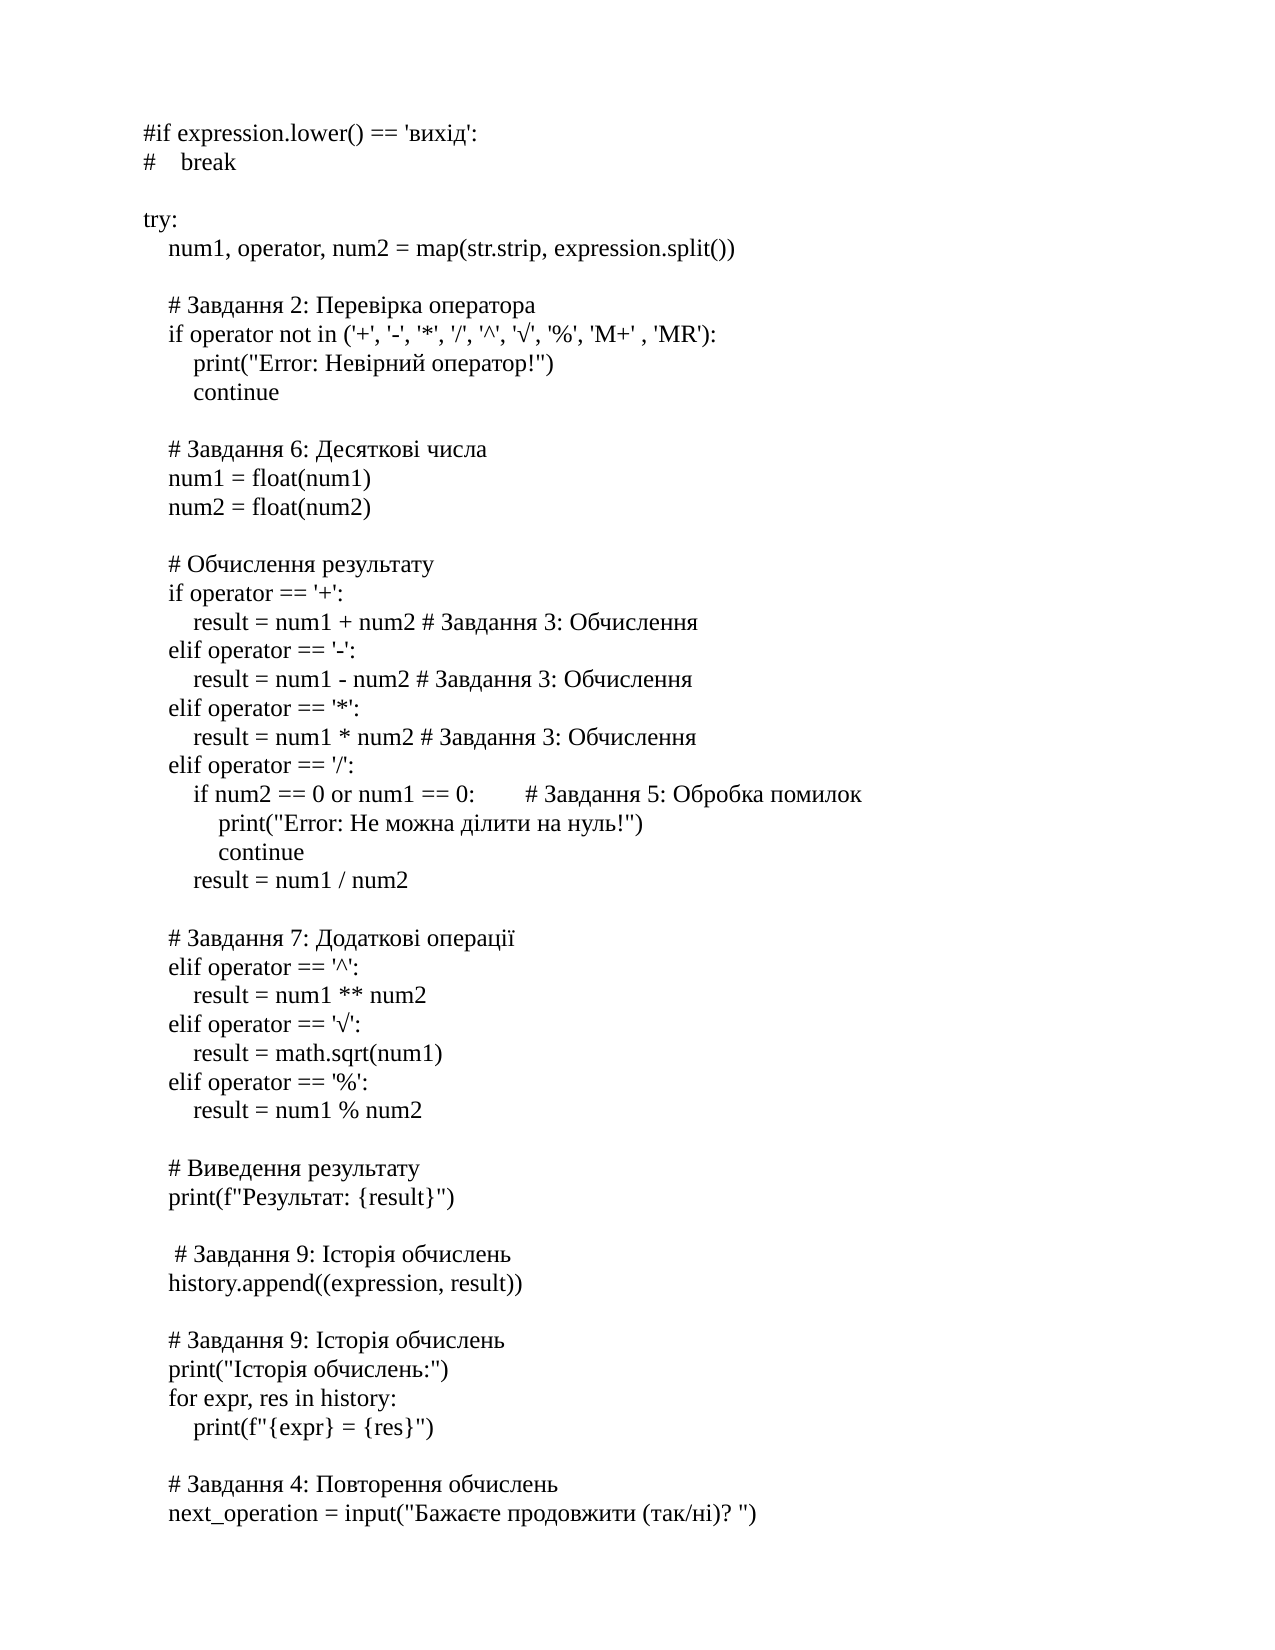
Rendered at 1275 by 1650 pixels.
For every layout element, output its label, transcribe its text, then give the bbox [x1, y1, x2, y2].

text if num2 == 0 or num1 == 0: # Завдання 5: Обробка помилок [118, 779, 1157, 808]
text # Завдання 2: Перевірка оператора [118, 291, 1157, 319]
text print("Error: Невірний оператор!") [118, 348, 1157, 377]
text continue [118, 377, 1157, 406]
text for expr, res in history: [118, 1383, 1157, 1412]
text #if expression.lower() == 'вихід': [118, 118, 1157, 147]
text num1, operator, num2 = map(str.strip, expression.split()) [118, 233, 1157, 262]
text num1 = float(num1) [118, 463, 1157, 492]
text print(f"Результат: {result}") [118, 1182, 1157, 1211]
text result = num1 + num2 # Завдання 3: Обчислення [118, 607, 1157, 636]
text elif operator == '^': [118, 952, 1157, 981]
text # Завдання 9: Історія обчислень [118, 1326, 1157, 1354]
text # Завдання 7: Додаткові операції [118, 923, 1157, 952]
text num2 = float(num2) [118, 492, 1157, 521]
text # Обчислення результату [118, 549, 1157, 578]
text try: [118, 204, 1157, 233]
text elif operator == '√': [118, 1009, 1157, 1038]
text result = num1 % num2 [118, 1096, 1157, 1124]
text print("Історія обчислень:") [118, 1354, 1157, 1383]
text elif operator == '*': [118, 693, 1157, 722]
text # Завдання 6: Десяткові числа [118, 434, 1157, 463]
text print(f"{expr} = {res}") [118, 1412, 1157, 1441]
text if operator not in ('+', '-', '*', '/', '^', '√', '%', 'M+' , 'MR'): [118, 319, 1157, 348]
text # Виведення результату [118, 1153, 1157, 1182]
text # break [118, 147, 1157, 176]
text print("Error: Не можна ділити на нуль!") [118, 808, 1157, 837]
text elif operator == '%': [118, 1067, 1157, 1096]
text if operator == '+': [118, 578, 1157, 607]
text elif operator == '-': [118, 636, 1157, 664]
text result = num1 / num2 [118, 866, 1157, 894]
text result = num1 * num2 # Завдання 3: Обчислення [118, 722, 1157, 751]
text # Завдання 9: Історія обчислень [118, 1239, 1157, 1268]
text continue [118, 837, 1157, 866]
text elif operator == '/': [118, 751, 1157, 779]
text next_operation = input("Бажаєте продовжити (так/ні)? ") [118, 1498, 1157, 1527]
text result = num1 - num2 # Завдання 3: Обчислення [118, 664, 1157, 693]
text result = num1 ** num2 [118, 981, 1157, 1009]
text result = math.sqrt(num1) [118, 1038, 1157, 1067]
text history.append((expression, result)) [118, 1268, 1157, 1297]
text # Завдання 4: Повторення обчислень [118, 1469, 1157, 1498]
